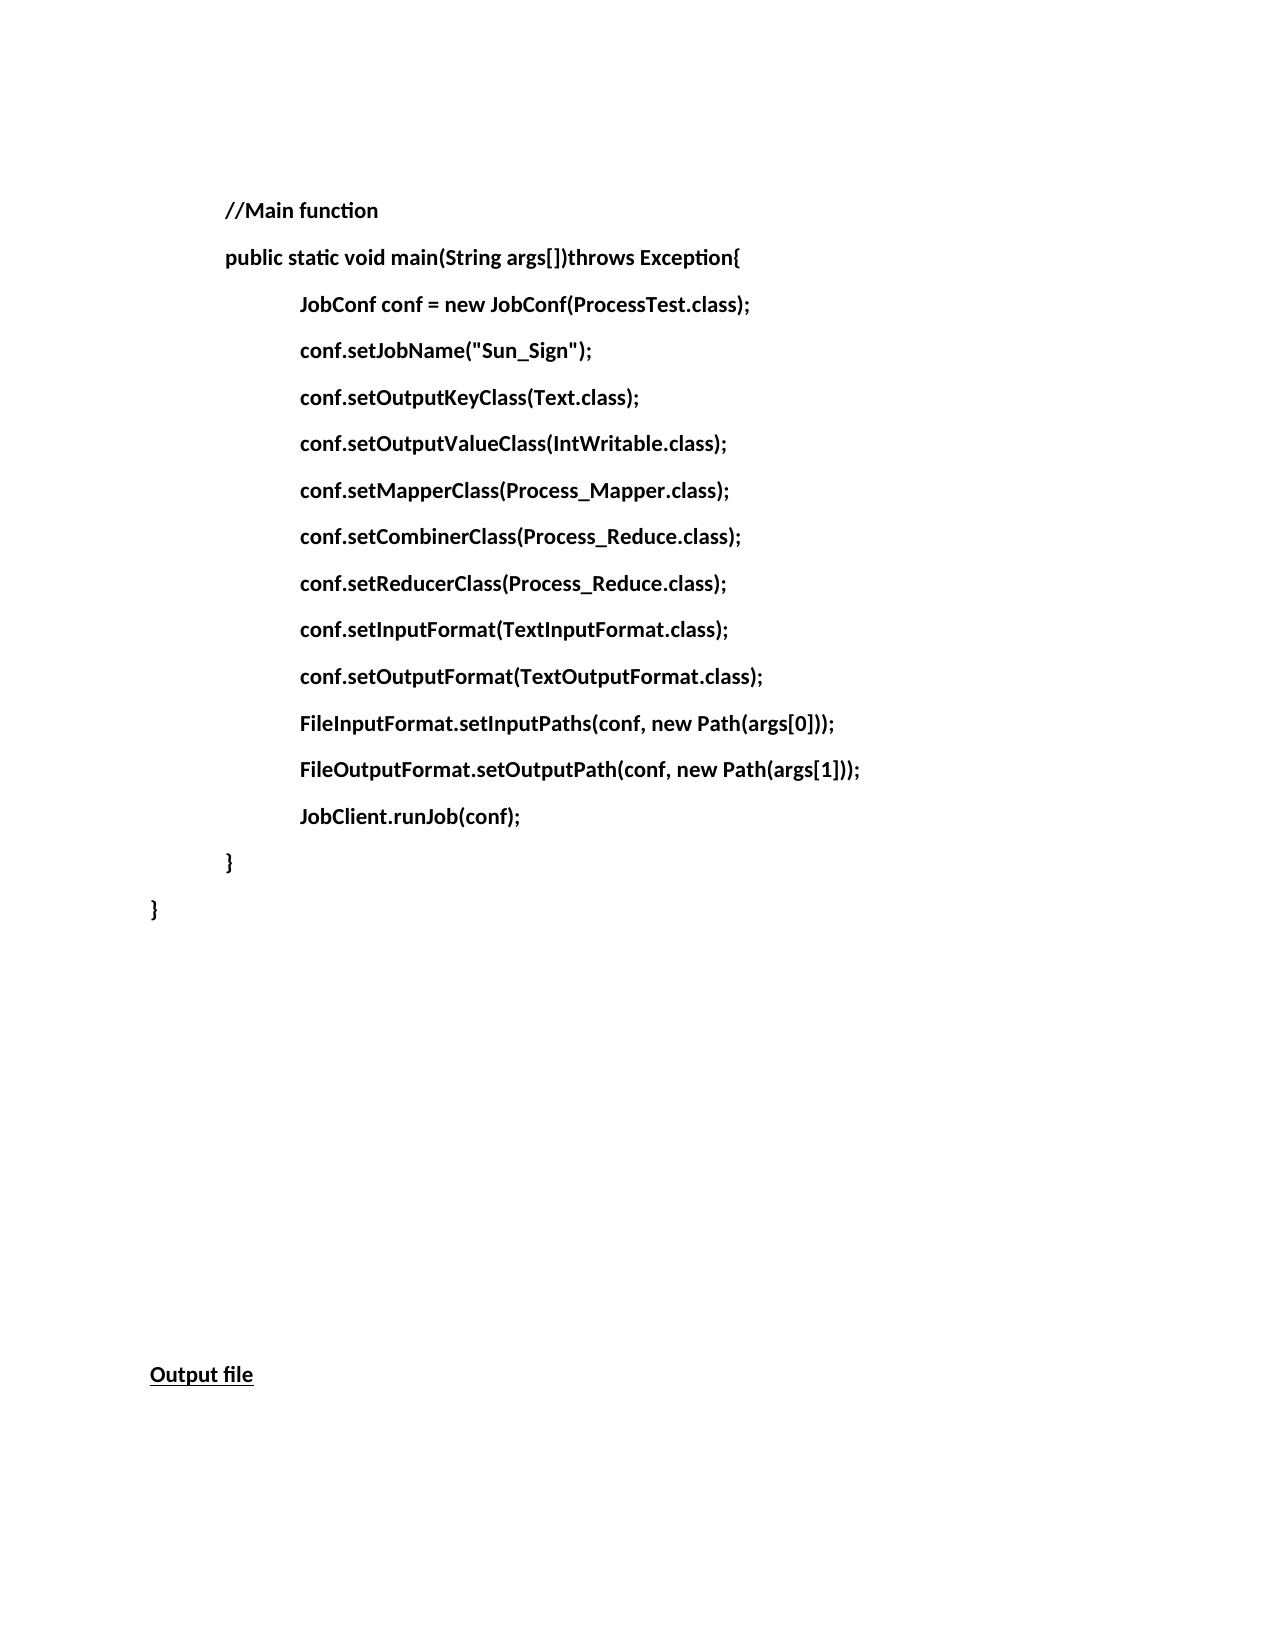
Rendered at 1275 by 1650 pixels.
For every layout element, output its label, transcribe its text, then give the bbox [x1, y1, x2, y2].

text conf.setMapperClass(Process_Mapper.class); [150, 476, 1125, 504]
text JobConf conf = new JobConf(ProcessTest.class); [150, 290, 1125, 318]
text conf.setOutputValueClass(IntWritable.class); [150, 429, 1125, 457]
text conf.setInputFormat(TextInputFormat.class); [150, 616, 1125, 644]
text conf.setReducerClass(Process_Reduce.class); [150, 569, 1125, 597]
text } [150, 895, 1125, 923]
text public static void main(String args[])throws Exception{ [150, 243, 1125, 271]
text FileInputFormat.setInputPaths(conf, new Path(args[0])); [150, 709, 1125, 737]
text Output file [150, 1361, 1125, 1389]
text conf.setCombinerClass(Process_Reduce.class); [150, 522, 1125, 551]
text //Main function [150, 197, 1125, 224]
text } [150, 848, 1125, 876]
text conf.setOutputFormat(TextOutputFormat.class); [150, 662, 1125, 690]
text conf.setOutputKeyClass(Text.class); [150, 383, 1125, 411]
text FileOutputFormat.setOutputPath(conf, new Path(args[1])); [150, 755, 1125, 783]
text JobClient.runJob(conf); [150, 802, 1125, 830]
text conf.setJobName("Sun_Sign"); [150, 336, 1125, 364]
